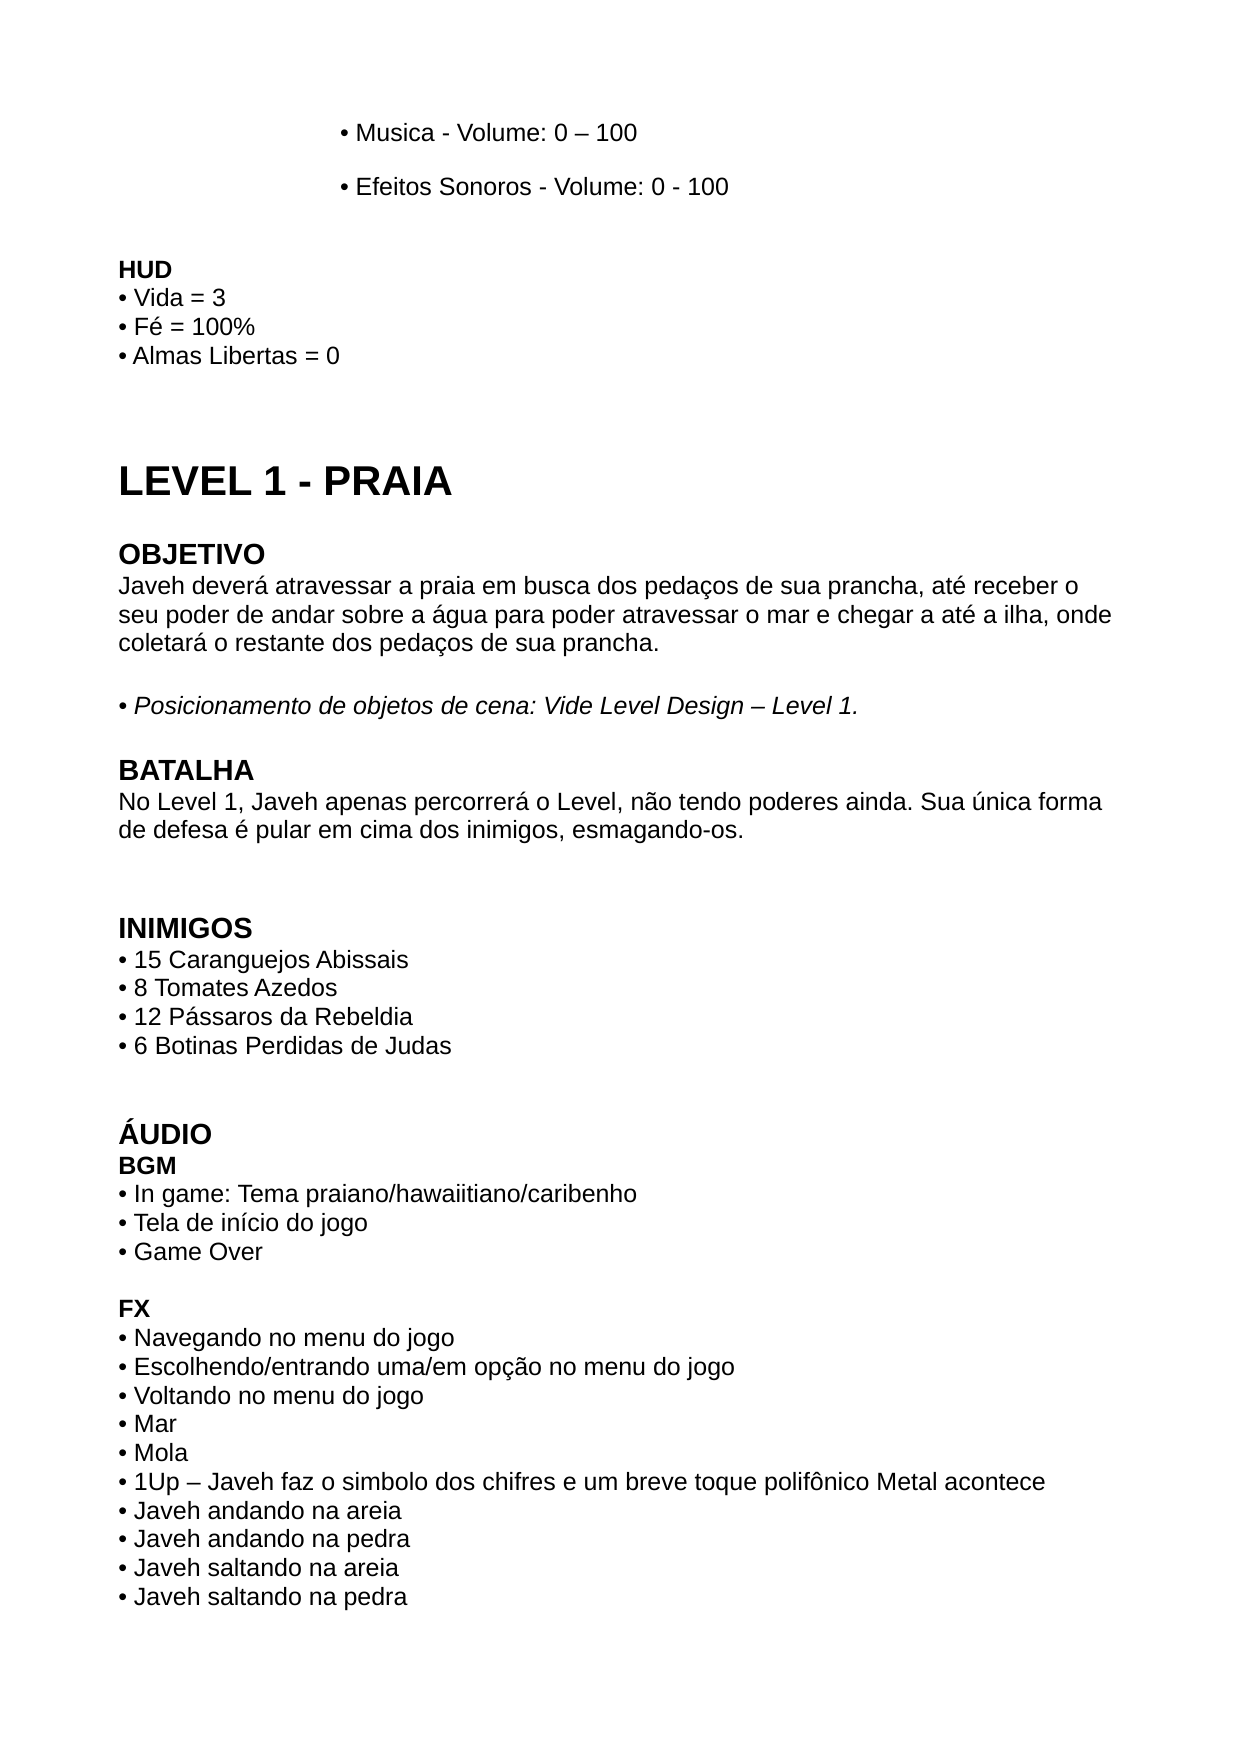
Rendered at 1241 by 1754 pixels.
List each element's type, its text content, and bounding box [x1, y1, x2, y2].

text • 15 Caranguejos Abissais [118, 944, 1122, 973]
text No Level 1, Javeh apenas percorrerá o Level, não tendo poderes ainda. Sua única forma de defesa é pular em cima dos inimigos, esmagando-os. [118, 786, 1122, 844]
text • Mar [118, 1409, 1122, 1438]
text • Efeitos Sonoros - Volume: 0 - 100 [118, 172, 1122, 201]
text • 8 Tomates Azedos [118, 973, 1122, 1002]
text • 12 Pássaros da Rebeldia [118, 1002, 1122, 1031]
text INIMIGOS [118, 911, 1122, 944]
text • Fé = 100% [118, 312, 1122, 341]
text Javeh deverá atravessar a praia em busca dos pedaços de sua prancha, até receber o seu poder de andar sobre a água para poder atravessar o mar e chegar a até a ilha, onde coletará o restante dos pedaços de sua prancha. [118, 571, 1122, 657]
text • Javeh andando na pedra [118, 1524, 1122, 1553]
text BGM [118, 1151, 1122, 1179]
text • 6 Botinas Perdidas de Judas [118, 1031, 1122, 1059]
text ÁUDIO [118, 1117, 1122, 1151]
text HUD [118, 254, 1122, 283]
text • Voltando no menu do jogo [118, 1381, 1122, 1409]
text • Almas Libertas = 0 [118, 341, 1122, 369]
text • Posicionamento de objetos de cena: Vide Level Design – Level 1. [118, 691, 1122, 719]
text • Navegando no menu do jogo [118, 1323, 1122, 1352]
text • Javeh saltando na pedra [118, 1582, 1122, 1611]
text • Mola [118, 1438, 1122, 1467]
text • Vida = 3 [118, 283, 1122, 312]
text FX [118, 1294, 1122, 1323]
text • Game Over [118, 1237, 1122, 1266]
text • 1Up – Javeh faz o simbolo dos chifres e um breve toque polifônico Metal acontece [118, 1467, 1122, 1496]
text LEVEL 1 - PRAIA [118, 456, 1122, 504]
text • Javeh andando na areia [118, 1496, 1122, 1524]
text • Javeh saltando na areia [118, 1553, 1122, 1582]
text • Musica - Volume: 0 – 100 [118, 118, 1122, 147]
text OBJETIVO [118, 537, 1122, 571]
text • In game: Tema praiano/hawaiitiano/caribenho [118, 1179, 1122, 1208]
text BATALHA [118, 753, 1122, 786]
text • Escolhendo/entrando uma/em opção no menu do jogo [118, 1352, 1122, 1381]
text • Tela de início do jogo [118, 1208, 1122, 1237]
